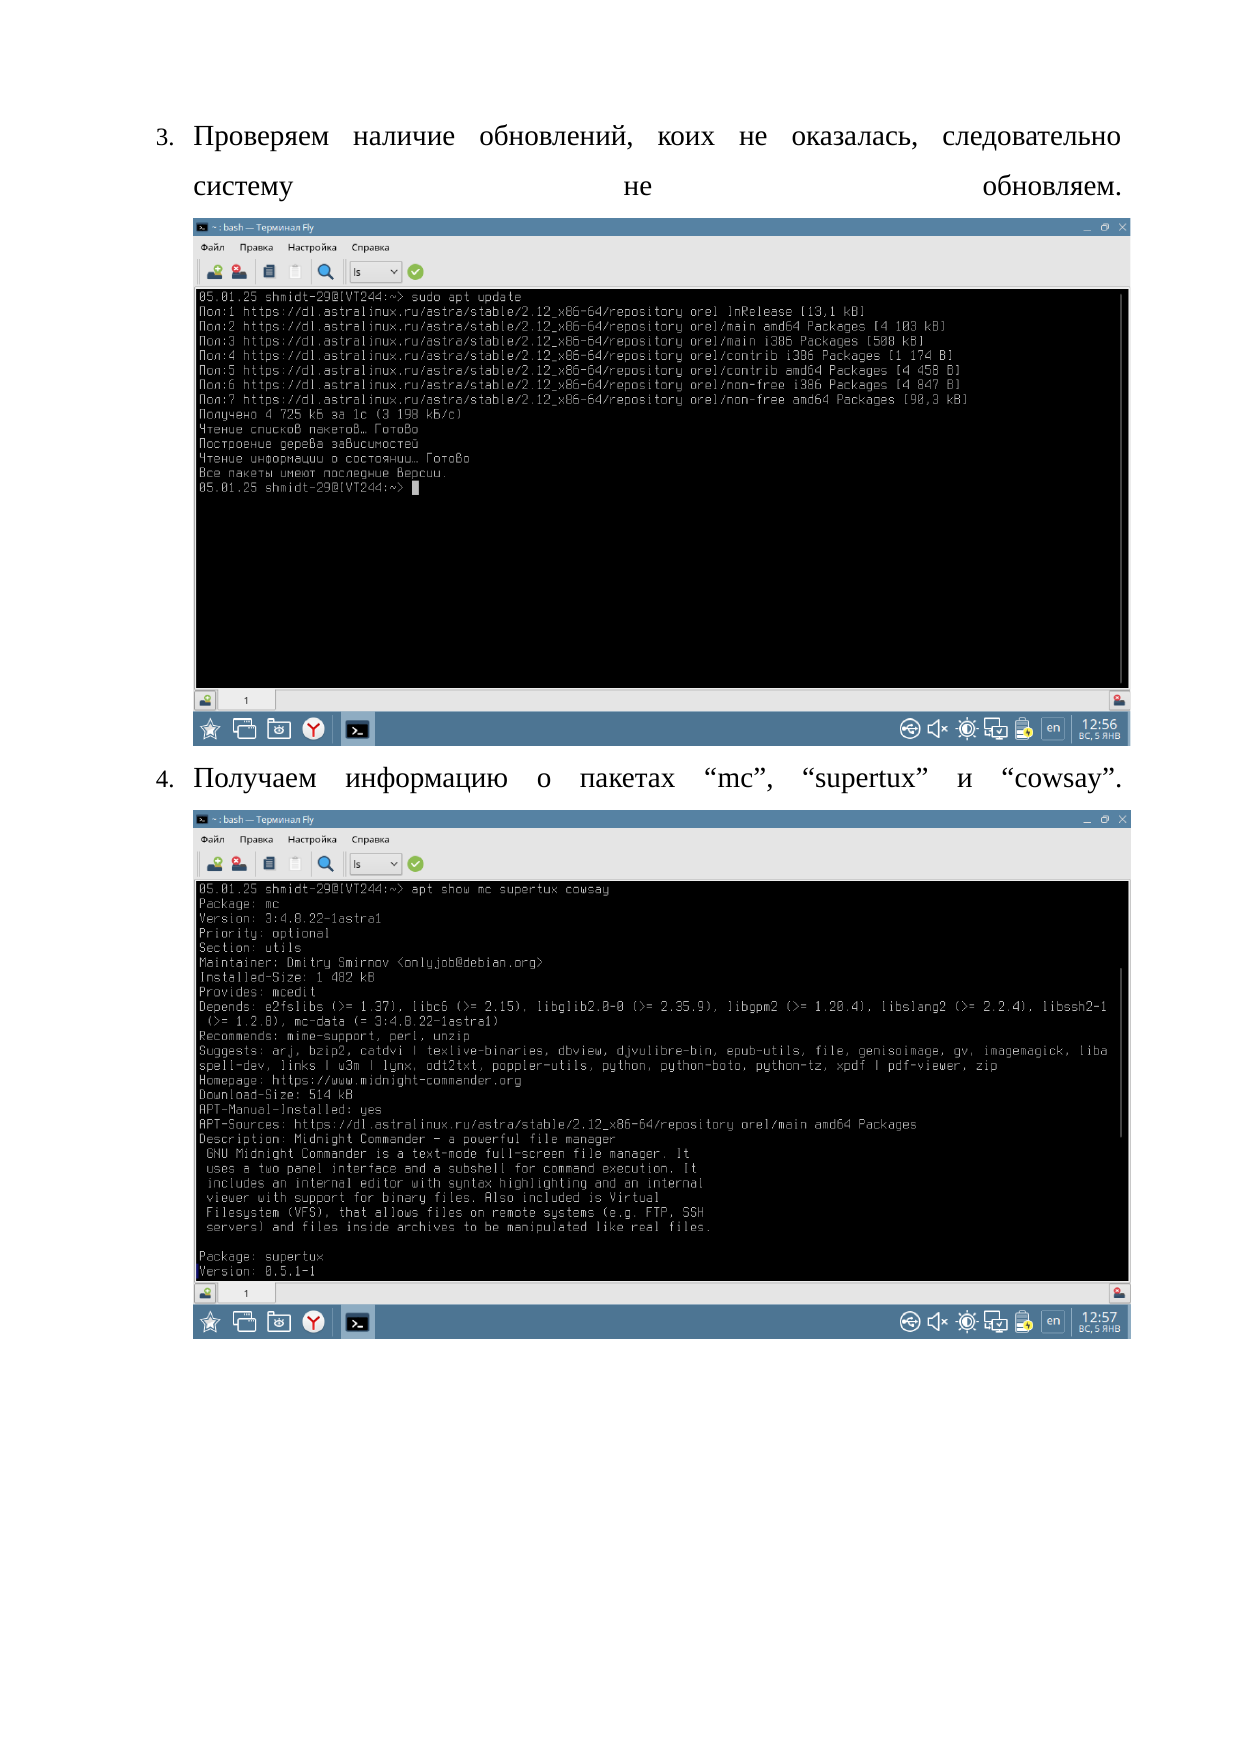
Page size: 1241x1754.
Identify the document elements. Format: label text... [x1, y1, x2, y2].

list Получаем информацию о пакетах “mc”, “supertux” и “cowsay”. [156, 760, 1122, 1338]
list Проверяем наличие обновлений, коих не оказалась, следовательно систему не обновляем. [156, 118, 1122, 746]
